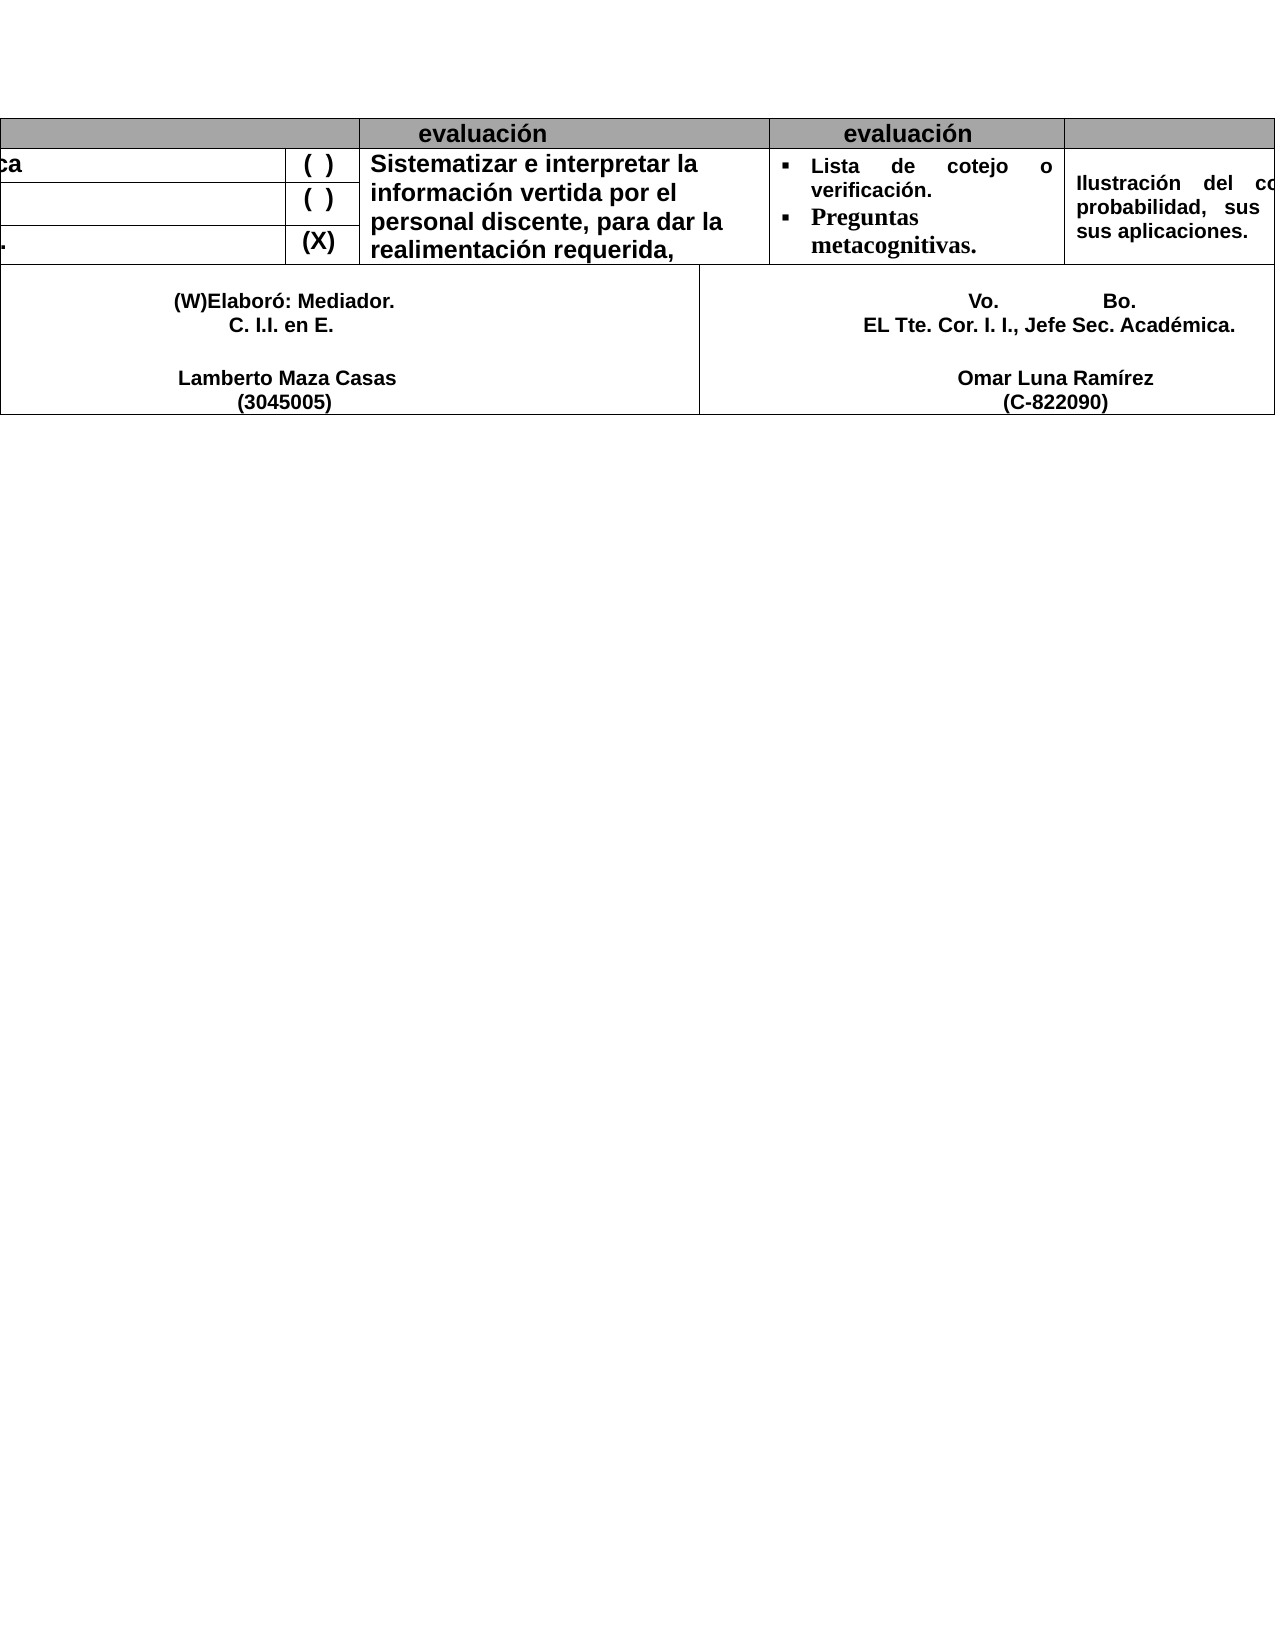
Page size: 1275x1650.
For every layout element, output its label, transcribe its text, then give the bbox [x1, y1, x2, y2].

table_cell ( ) [286, 183, 359, 225]
table_cell (W)Elaboró: Mediador. C. I.I. en E. Lamberto Maza Casas (3045005) [1, 265, 699, 414]
table_cell Vo. Bo. EL Tte. Cor. I. I., Jefe Sec. Académica. Omar Luna Ramírez (C-822090) [700, 265, 1274, 414]
table_cell Sumativa. [1, 183, 285, 225]
table_cell (S) Momentos de evaluación: [1, 119, 359, 148]
table_cell evaluación [360, 119, 769, 148]
table_cell (V)Producto final: [1065, 119, 1274, 148]
table_cell (X) [286, 226, 359, 264]
table_cell Lista de cotejo o verificación. Preguntas metacognitivas. [770, 149, 1064, 264]
table_cell Diagnóstica [1, 149, 285, 182]
table_cell Sistematizar e interpretar la información vertida por el personal discente, para dar la realimentación requerida, [360, 149, 769, 264]
table_cell Ilustración del concepto de probabilidad, sus orígenes y sus aplicaciones. [1065, 149, 1274, 264]
table_cell evaluación [770, 119, 1064, 148]
table_cell Formativa. [1, 226, 285, 264]
table_cell ( ) [286, 149, 359, 182]
